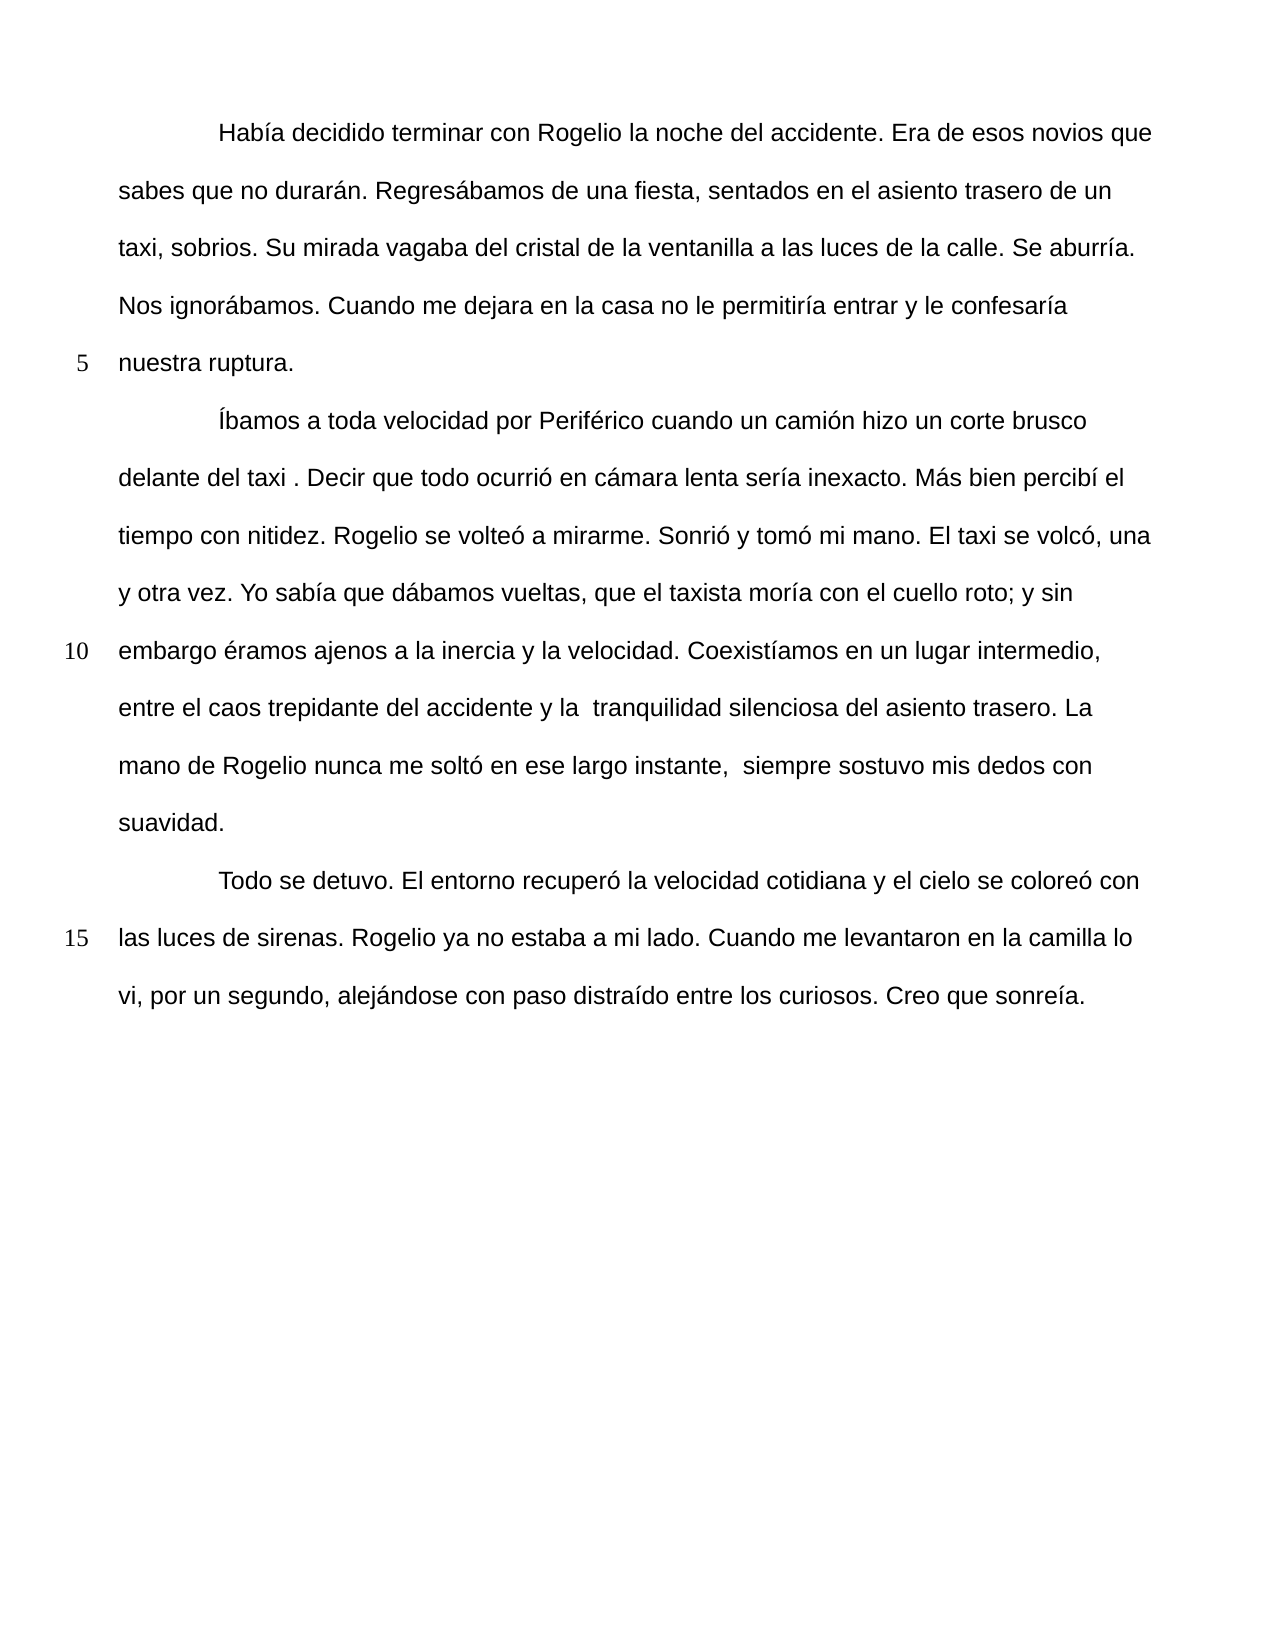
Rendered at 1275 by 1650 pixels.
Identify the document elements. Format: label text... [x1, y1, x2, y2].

text Todo se detuvo. El entorno recuperó la velocidad cotidiana y el cielo se coloreó con las luces de sirenas. Rogelio ya no estaba a mi lado. Cuando me levantaron en la camilla lo vi, por un segundo, alejándose con paso distraído entre los curiosos. Creo que sonreía. [118, 866, 1157, 1009]
text Había decidido terminar con Rogelio la noche del accidente. Era de esos novios que sabes que no durarán. Regresábamos de una fiesta, sentados en el asiento trasero de un taxi, sobrios. Su mirada vagaba del cristal de la ventanilla a las luces de la calle. Se aburría. Nos ignorábamos. Cuando me dejara en la casa no le permitiría entrar y le confesaría nuestra ruptura. [118, 118, 1157, 377]
text Íbamos a toda velocidad por Periférico cuando un camión hizo un corte brusco delante del taxi . Decir que todo ocurrió en cámara lenta sería inexacto. Más bien percibí el tiempo con nitidez. Rogelio se volteó a mirarme. Sonrió y tomó mi mano. El taxi se volcó, una y otra vez. Yo sabía que dábamos vueltas, que el taxista moría con el cuello roto; y sin embargo éramos ajenos a la inercia y la velocidad. Coexistíamos en un lugar intermedio, entre el caos trepidante del accidente y la tranquilidad silenciosa del asiento trasero. La mano de Rogelio nunca me soltó en ese largo instante, siempre sostuvo mis dedos con suavidad. [118, 406, 1157, 837]
